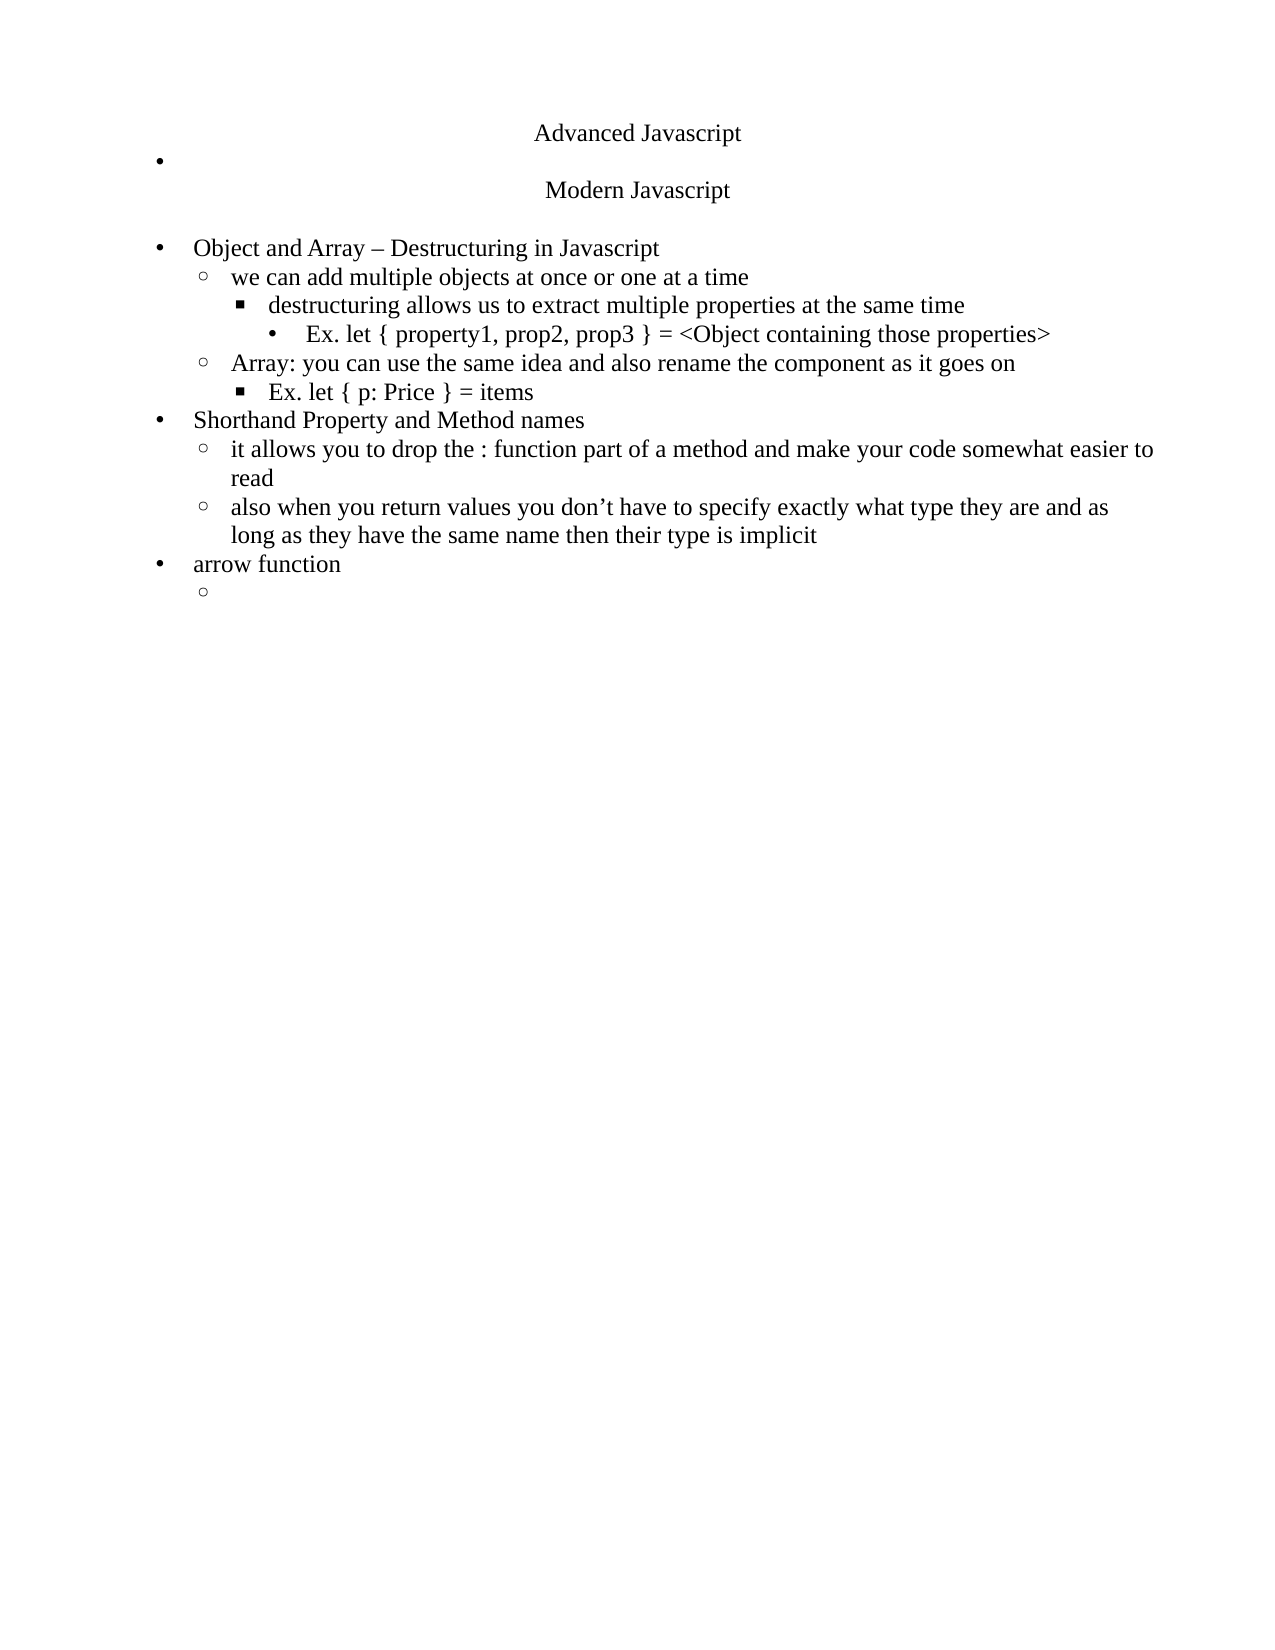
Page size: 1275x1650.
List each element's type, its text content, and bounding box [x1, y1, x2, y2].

list Ex. let { p: Price } = items [231, 377, 1157, 406]
text Modern Javascript [118, 176, 1157, 204]
list destructuring allows us to extract multiple properties at the same time [231, 291, 1157, 319]
list it allows you to drop the : function part of a method and make your code somewhat easier to read [193, 434, 1157, 492]
list Shorthand Property and Method names [156, 406, 1157, 434]
list Ex. let { property1, prop2, prop3 } = <Object containing those properties> [268, 319, 1157, 348]
list Array: you can use the same idea and also rename the component as it goes on [193, 348, 1157, 377]
text Advanced Javascript [118, 118, 1157, 147]
list Object and Array – Destructuring in Javascript [156, 233, 1157, 262]
list arrow function [156, 549, 1157, 578]
list also when you return values you don’t have to specify exactly what type they are and as long as they have the same name then their type is implicit [193, 492, 1157, 549]
list we can add multiple objects at once or one at a time [193, 262, 1157, 291]
